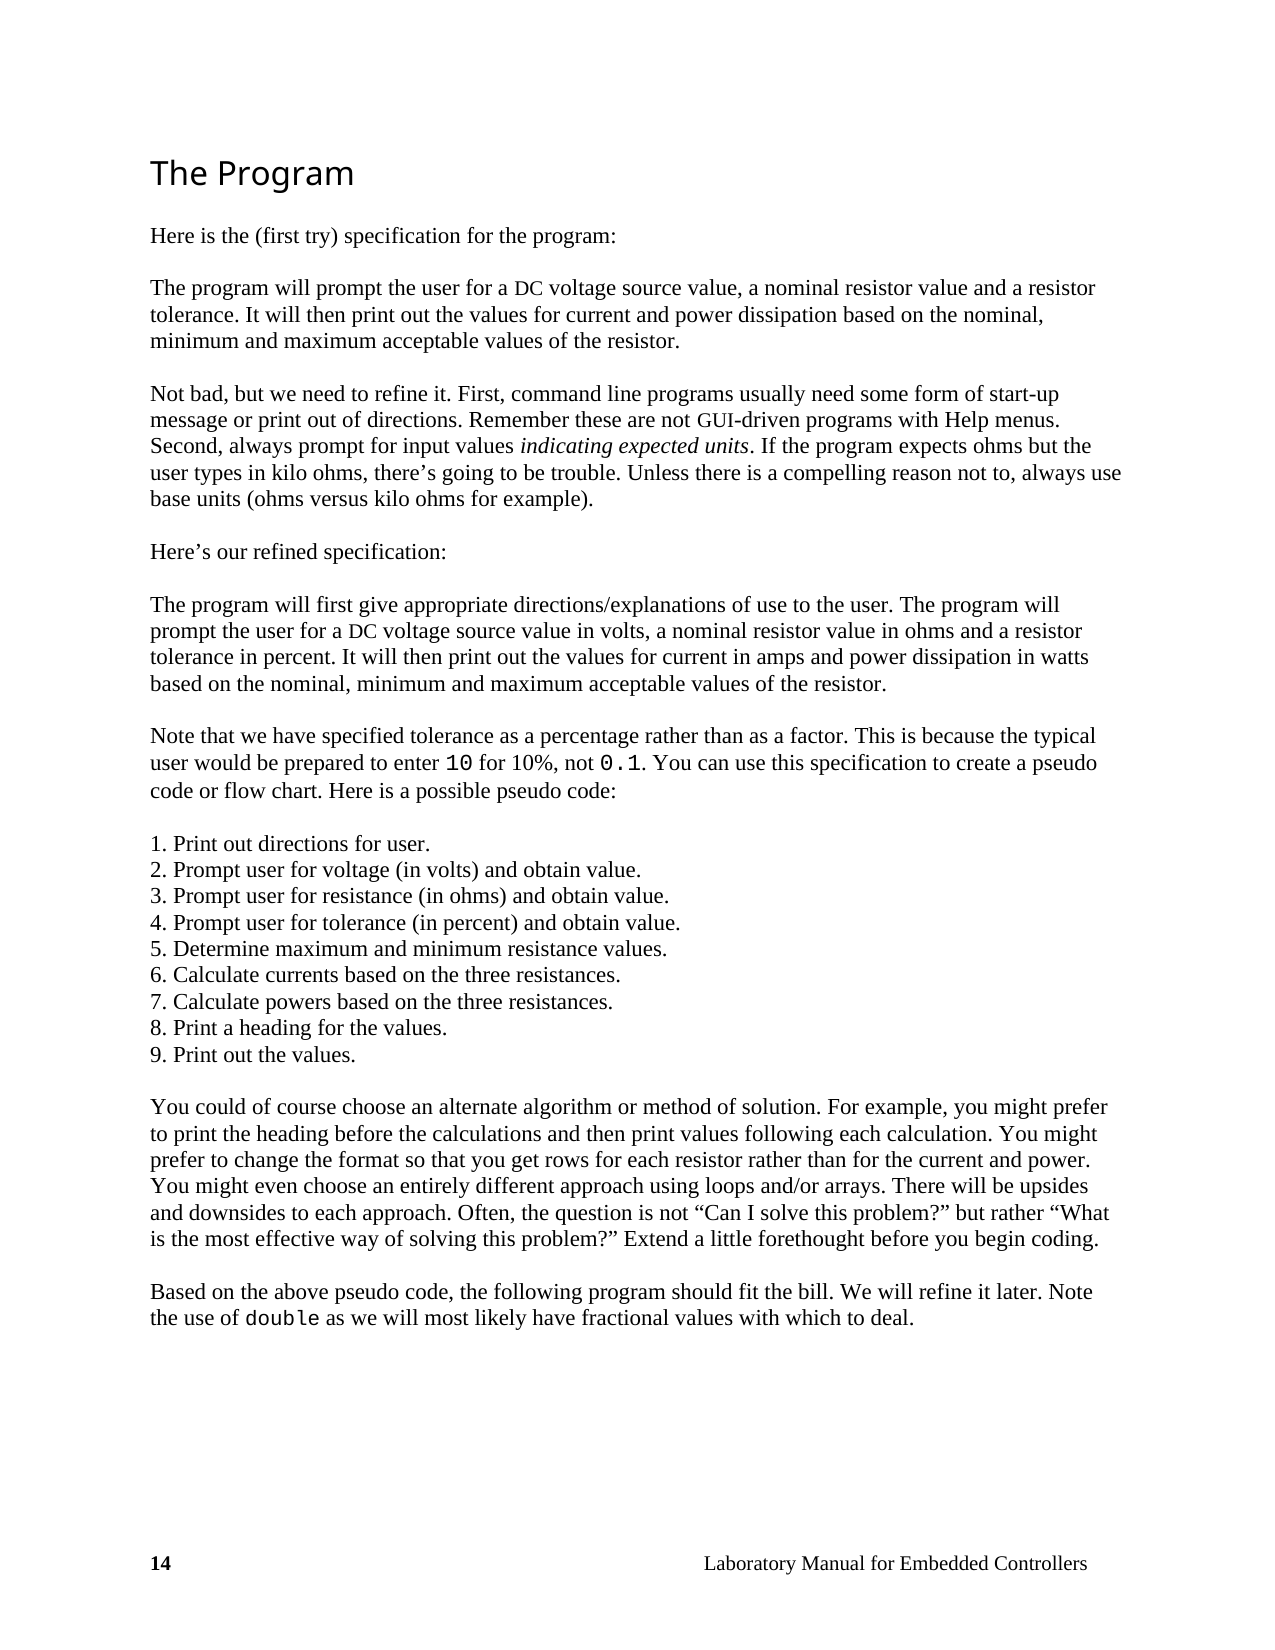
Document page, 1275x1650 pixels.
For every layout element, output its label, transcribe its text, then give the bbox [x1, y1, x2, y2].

text 5. Determine maximum and minimum resistance values. [150, 935, 1125, 962]
text Here’s our refined specification: [150, 538, 1125, 564]
text You could of course choose an alternate algorithm or method of solution. For example, you might prefer to print the heading before the calculations and then print values following each calculation. You might prefer to change the format so that you get rows for each resistor rather than for the current and power. You might even choose an entirely different approach using loops and/or arrays. There will be upsides and downsides to each approach. Often, the question is not “Can I solve this problem?” but rather “What is the most effective way of solving this problem?” Extend a little forethought before you begin coding. [150, 1093, 1125, 1251]
text 2. Prompt user for voltage (in volts) and obtain value. [150, 856, 1125, 882]
text Here is the (first try) specification for the program: [150, 222, 1125, 248]
text Not bad, but we need to refine it. First, command line programs usually need some form of start-up message or print out of directions. Remember these are not GUI-driven programs with Help menus. Second, always prompt for input values indicating expected units. If the program expects ohms but the user types in kilo ohms, there’s going to be trouble. Unless there is a compelling reason not to, always use base units (ohms versus kilo ohms for example). [150, 380, 1125, 512]
text 3. Prompt user for resistance (in ohms) and obtain value. [150, 882, 1125, 909]
text 8. Print a heading for the values. [150, 1014, 1125, 1041]
text 6. Calculate currents based on the three resistances. [150, 962, 1125, 988]
text 1. Print out directions for user. [150, 830, 1125, 856]
subtitle The Program [150, 150, 1125, 195]
text 4. Prompt user for tolerance (in percent) and obtain value. [150, 909, 1125, 935]
text Based on the above pseudo code, the following program should fit the bill. We will refine it later. Note the use of double as we will most likely have fractional values with which to deal. [150, 1278, 1125, 1332]
text The program will prompt the user for a DC voltage source value, a nominal resistor value and a resistor tolerance. It will then print out the values for current and power dissipation based on the nominal, minimum and maximum acceptable values of the resistor. [150, 274, 1125, 353]
text Note that we have specified tolerance as a percentage rather than as a factor. This is because the typical user would be prepared to enter 10 for 10%, not 0.1. You can use this specification to create a pseudo code or flow chart. Here is a possible pseudo code: [150, 722, 1125, 803]
text The program will first give appropriate directions/explanations of use to the user. The program will prompt the user for a DC voltage source value in volts, a nominal resistor value in ohms and a resistor tolerance in percent. It will then print out the values for current in amps and power dissipation in watts based on the nominal, minimum and maximum acceptable values of the resistor. [150, 591, 1125, 696]
text 9. Print out the values. [150, 1041, 1125, 1067]
text 7. Calculate powers based on the three resistances. [150, 988, 1125, 1014]
